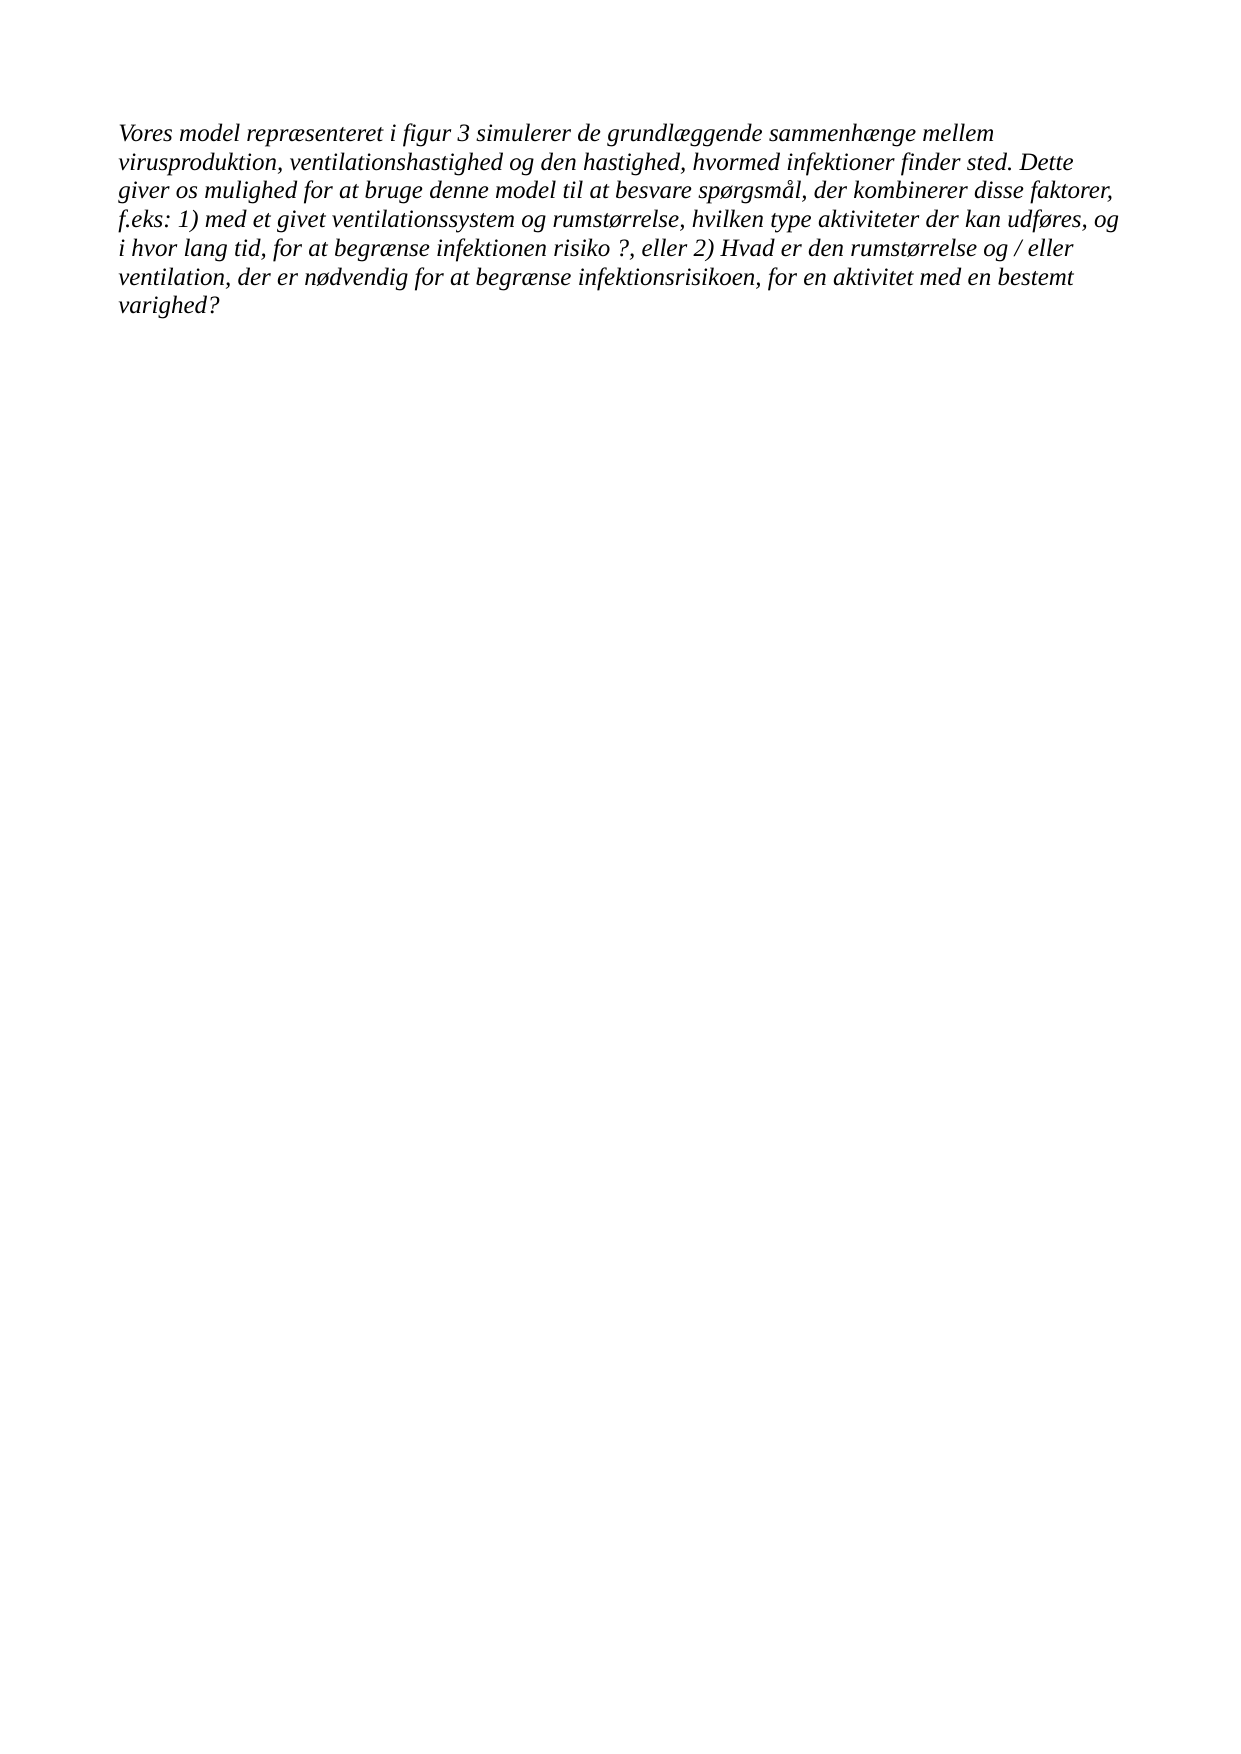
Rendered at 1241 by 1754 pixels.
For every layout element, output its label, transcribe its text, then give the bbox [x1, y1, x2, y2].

text Vores model repræsenteret i figur 3 simulerer de grundlæggende sammenhænge mellem virusproduktion, ventilationshastighed og den hastighed, hvormed infektioner finder sted. Dette giver os mulighed for at bruge denne model til at besvare spørgsmål, der kombinerer disse faktorer, f.eks: 1) med et givet ventilationssystem og rumstørrelse, hvilken type aktiviteter der kan udføres, og i hvor lang tid, for at begrænse infektionen risiko ?, eller 2) Hvad er den rumstørrelse og / eller ventilation, der er nødvendig for at begrænse infektionsrisikoen, for en aktivitet med en bestemt varighed? [118, 118, 1122, 319]
